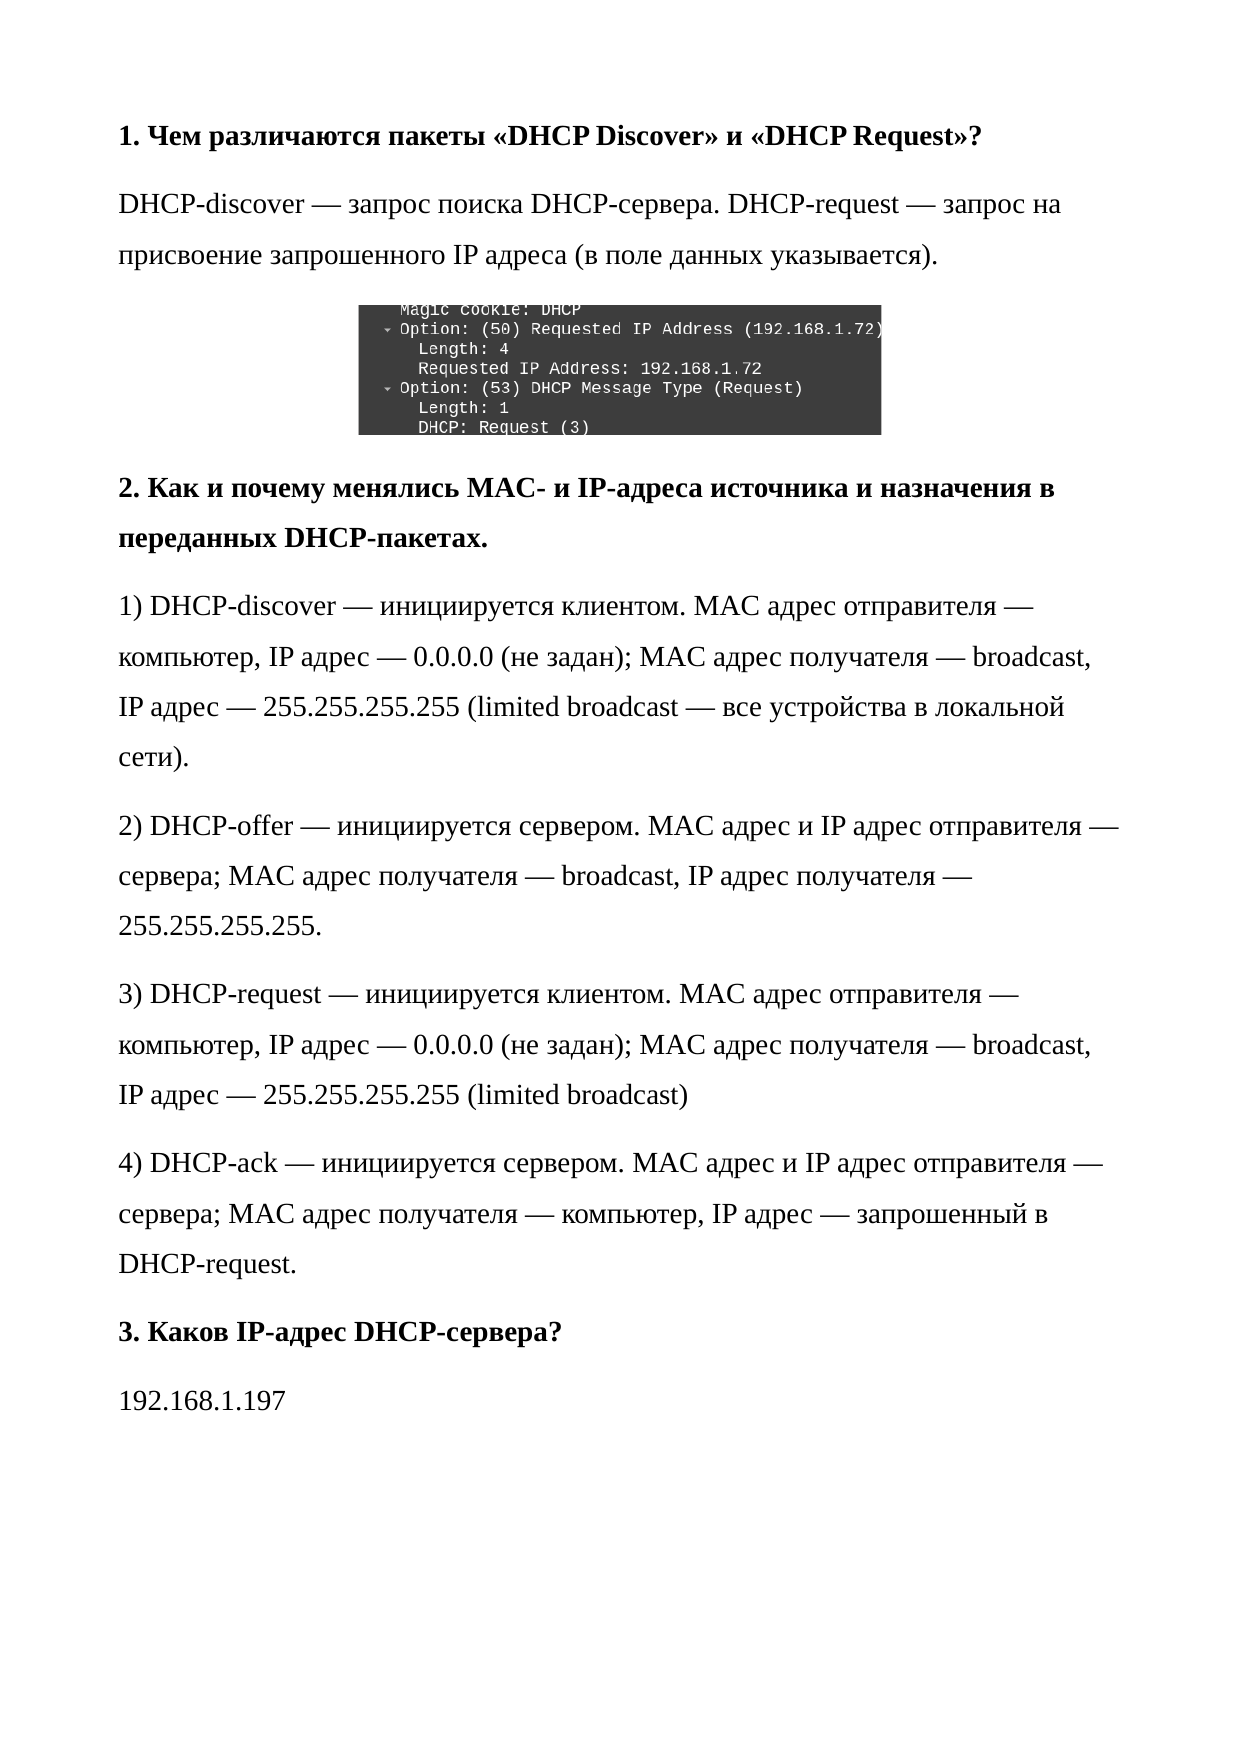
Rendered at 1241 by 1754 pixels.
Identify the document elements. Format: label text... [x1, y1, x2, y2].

text DHCP-discover — запрос поиска DHCP-сервера. DHCP-request — запрос на присвоение запрошенного IP адреса (в поле данных указывается). [118, 186, 1122, 270]
picture [358, 305, 882, 435]
text 1) DHCP-discover — инициируется клиентом. MAC адрес отправителя — компьютер, IP адрес — 0.0.0.0 (не задан); MAC адрес получателя — broadcast, IP адрес — 255.255.255.255 (limited broadcast — все устройства в локальной сети). [118, 588, 1122, 773]
text 3) DHCP-request — инициируется клиентом. MAC адрес отправителя — компьютер, IP адрес — 0.0.0.0 (не задан); MAC адрес получателя — broadcast, IP адрес — 255.255.255.255 (limited broadcast) [118, 977, 1122, 1111]
text 4) DHCP-ack — инициируется сервером. MAC адрес и IP адрес отправителя — сервера; MAC адрес получателя — компьютер, IP адрес — запрошенный в DHCP-request. [118, 1146, 1122, 1280]
text 2. Как и почему менялись MAC- и IP-адреса источника и назначения в переданных DHCP-пакетах. [118, 470, 1122, 553]
text 3. Каков IP-адрес DHCP-сервера? [118, 1314, 1122, 1348]
text 192.168.1.197 [118, 1383, 1122, 1416]
text 1. Чем различаются пакеты «DHCP Discover» и «DHCP Request»? [118, 118, 1122, 152]
text 2) DHCP-offer — инициируется сервером. MAC адрес и IP адрес отправителя — сервера; MAC адрес получателя — broadcast, IP адрес получателя — 255.255.255.255. [118, 808, 1122, 942]
